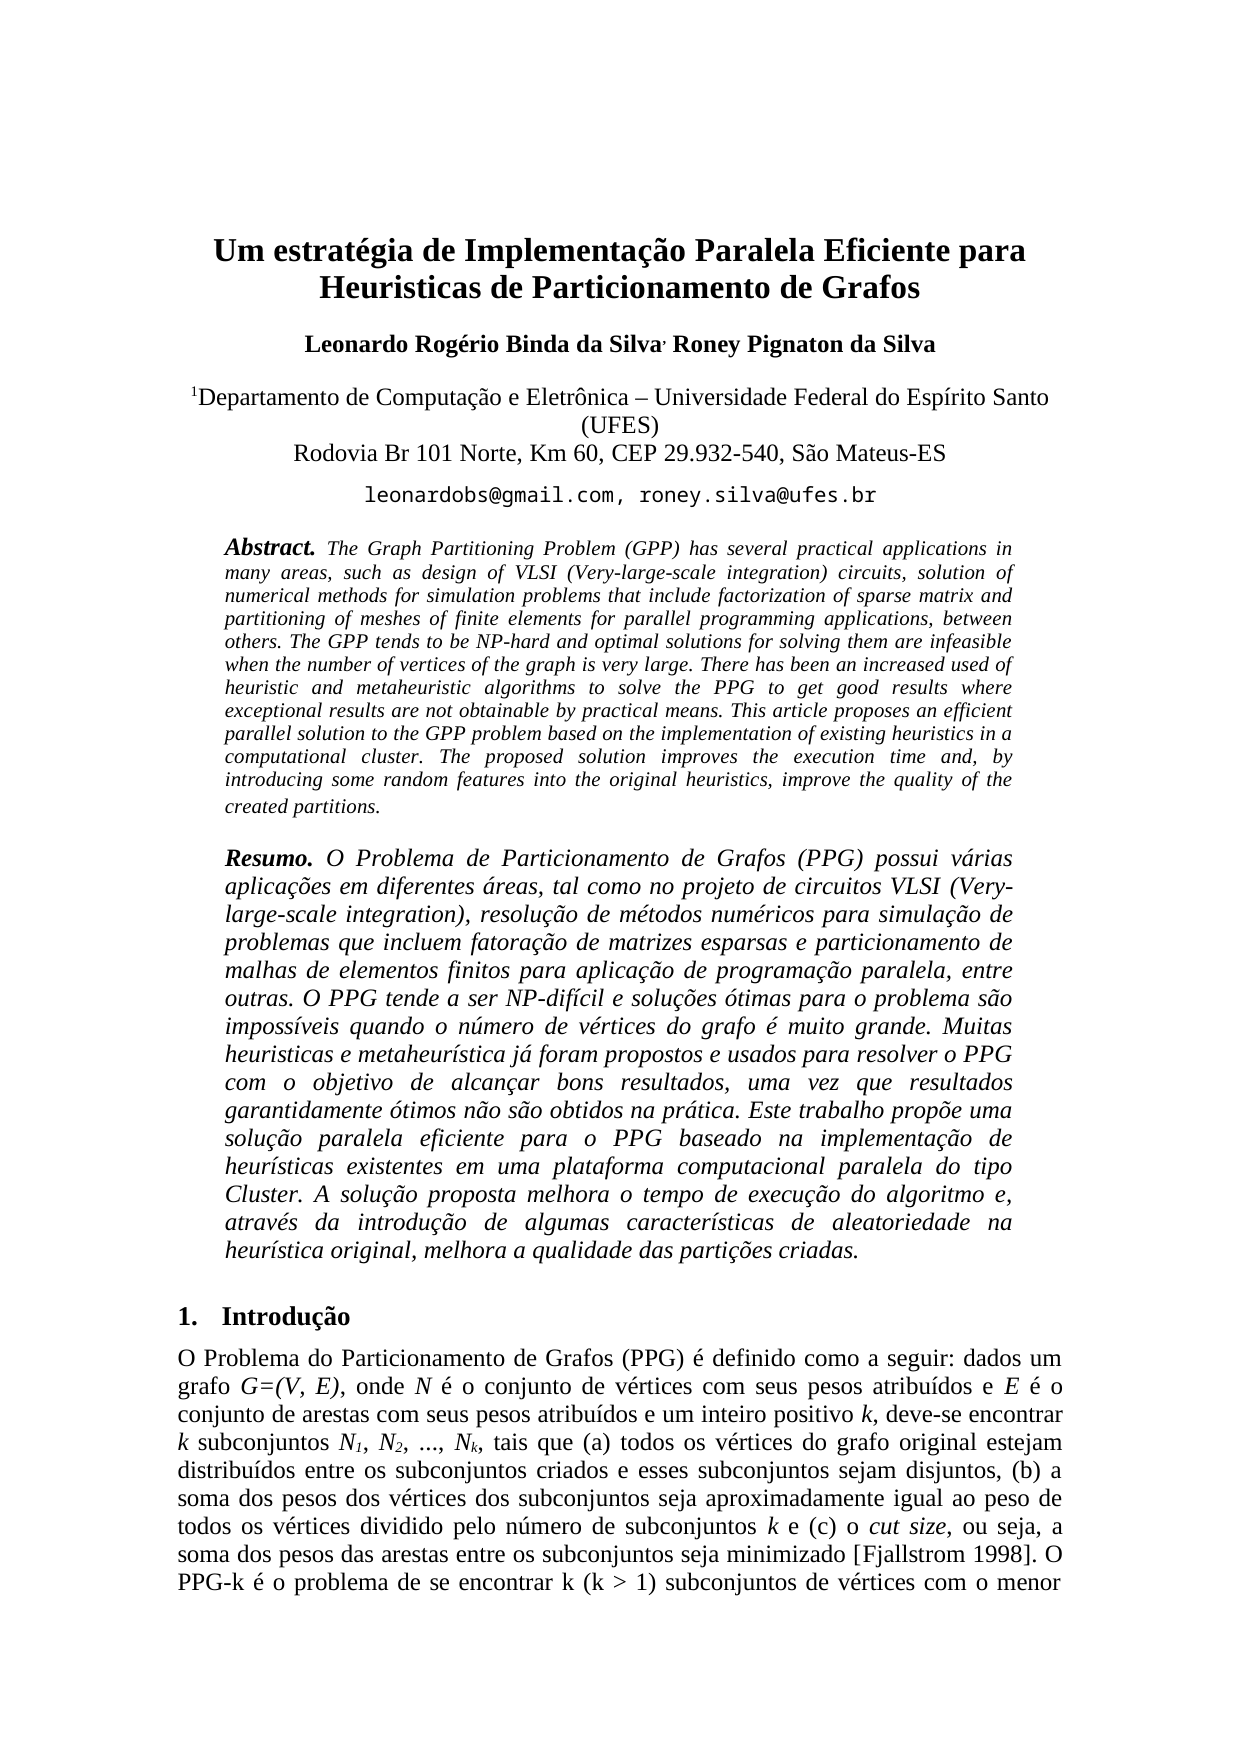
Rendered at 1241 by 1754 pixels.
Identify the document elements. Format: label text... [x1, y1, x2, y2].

title Introdução [177, 1301, 1063, 1331]
text Resumo. O Problema de Particionamento de Grafos (PPG) possui várias aplicações em diferentes áreas, tal como no projeto de circuitos VLSI (Very-large-scale integration), resolução de métodos numéricos para simulação de problemas que incluem fatoração de matrizes esparsas e particionamento de malhas de elementos finitos para aplicação de programação paralela, entre outras. O PPG tende a ser NP-difícil e soluções ótimas para o problema são impossíveis quando o número de vértices do grafo é muito grande. Muitas heuristicas e metaheurística já foram propostos e usados para resolver o PPG com o objetivo de alcançar bons resultados, uma vez que resultados garantidamente ótimos não são obtidos na prática. Este trabalho propõe uma solução paralela eficiente para o PPG baseado na implementação de heurísticas existentes em uma plataforma computacional paralela do tipo Cluster. A solução proposta melhora o tempo de execução do algoritmo e, através da introdução de algumas características de aleatoriedade na heurística original, melhora a qualidade das partições criadas. [224, 844, 1016, 1264]
text leonardobs@gmail.com, roney.silva@ufes.br [177, 479, 1063, 508]
text 1Departamento de Computação e Eletrônica – Universidade Federal do Espírito Santo (UFES) [177, 383, 1063, 439]
text Abstract. The Graph Partitioning Problem (GPP) has several practical applications in many areas, such as design of VLSI (Very-large-scale integration) circuits, solution of numerical methods for simulation problems that include factorization of sparse matrix and partitioning of meshes of finite elements for parallel programming applications, between others. The GPP tends to be NP-hard and optimal solutions for solving them are infeasible when the number of vertices of the graph is very large. There has been an increased used of heuristic and metaheuristic algorithms to solve the PPG to get good results where exceptional results are not obtainable by practical means. This article proposes an efficient parallel solution to the GPP problem based on the implementation of existing heuristics in a computational cluster. The proposed solution improves the execution time and, by introducing some random features into the original heuristics, improve the quality of the created partitions. [224, 533, 1016, 819]
text O Problema do Particionamento de Grafos (PPG) é definido como a seguir: dados um grafo G=(V, E), onde N é o conjunto de vértices com seus pesos atribuídos e E é o conjunto de arestas com seus pesos atribuídos e um inteiro positivo k, deve-se encontrar k subconjuntos N1, N2, ..., Nk, tais que (a) todos os vértices do grafo original estejam distribuídos entre os subconjuntos criados e esses subconjuntos sejam disjuntos, (b) a soma dos pesos dos vértices dos subconjuntos seja aproximadamente igual ao peso de todos os vértices dividido pelo número de subconjuntos k e (c) o cut size, ou seja, a soma dos pesos das arestas entre os subconjuntos seja minimizado [Fjallstrom 1998]. O PPG-k é o problema de se encontrar k (k > 1) subconjuntos de vértices com o menor [177, 1344, 1063, 1596]
text Leonardo Rogério Binda da Silva, Roney Pignaton da Silva [177, 330, 1063, 358]
text Rodovia Br 101 Norte, Km 60, CEP 29.932-540, São Mateus-ES [177, 439, 1063, 467]
title Um estratégia de Implementação Paralela Eficiente para Heuristicas de Particionamento de Grafos [177, 231, 1063, 305]
